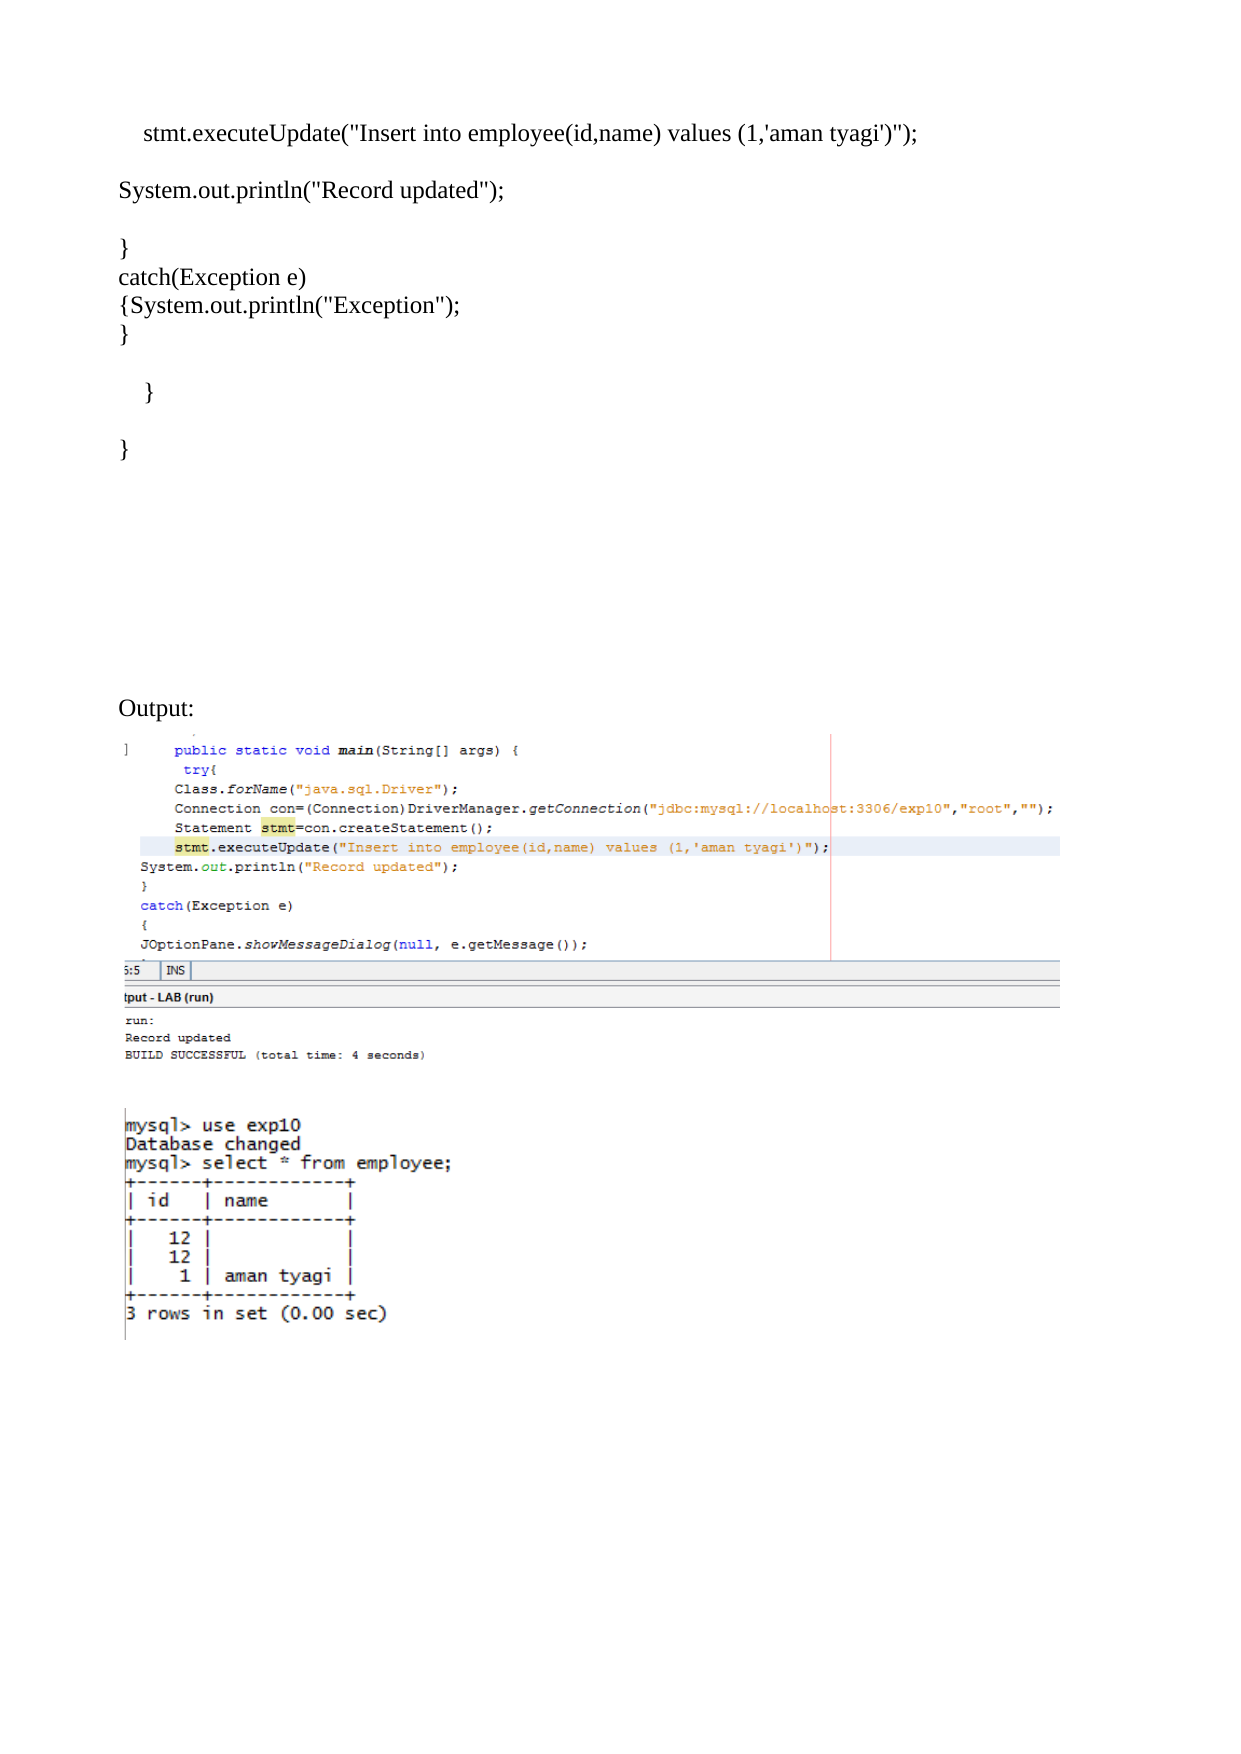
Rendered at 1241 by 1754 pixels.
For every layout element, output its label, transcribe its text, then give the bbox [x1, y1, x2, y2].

text } [118, 233, 1122, 262]
text System.out.println("Record updated"); [118, 176, 1122, 204]
text {System.out.println("Exception"); [118, 291, 1122, 319]
text } [118, 434, 1122, 463]
text Output: [118, 693, 1122, 722]
text catch(Exception e) [118, 262, 1122, 291]
text stmt.executeUpdate("Insert into employee(id,name) values (1,'aman tyagi')"); [118, 118, 1122, 147]
text } [118, 377, 1122, 406]
picture [124, 1108, 610, 1340]
text } [118, 319, 1122, 348]
picture [124, 734, 1060, 1077]
